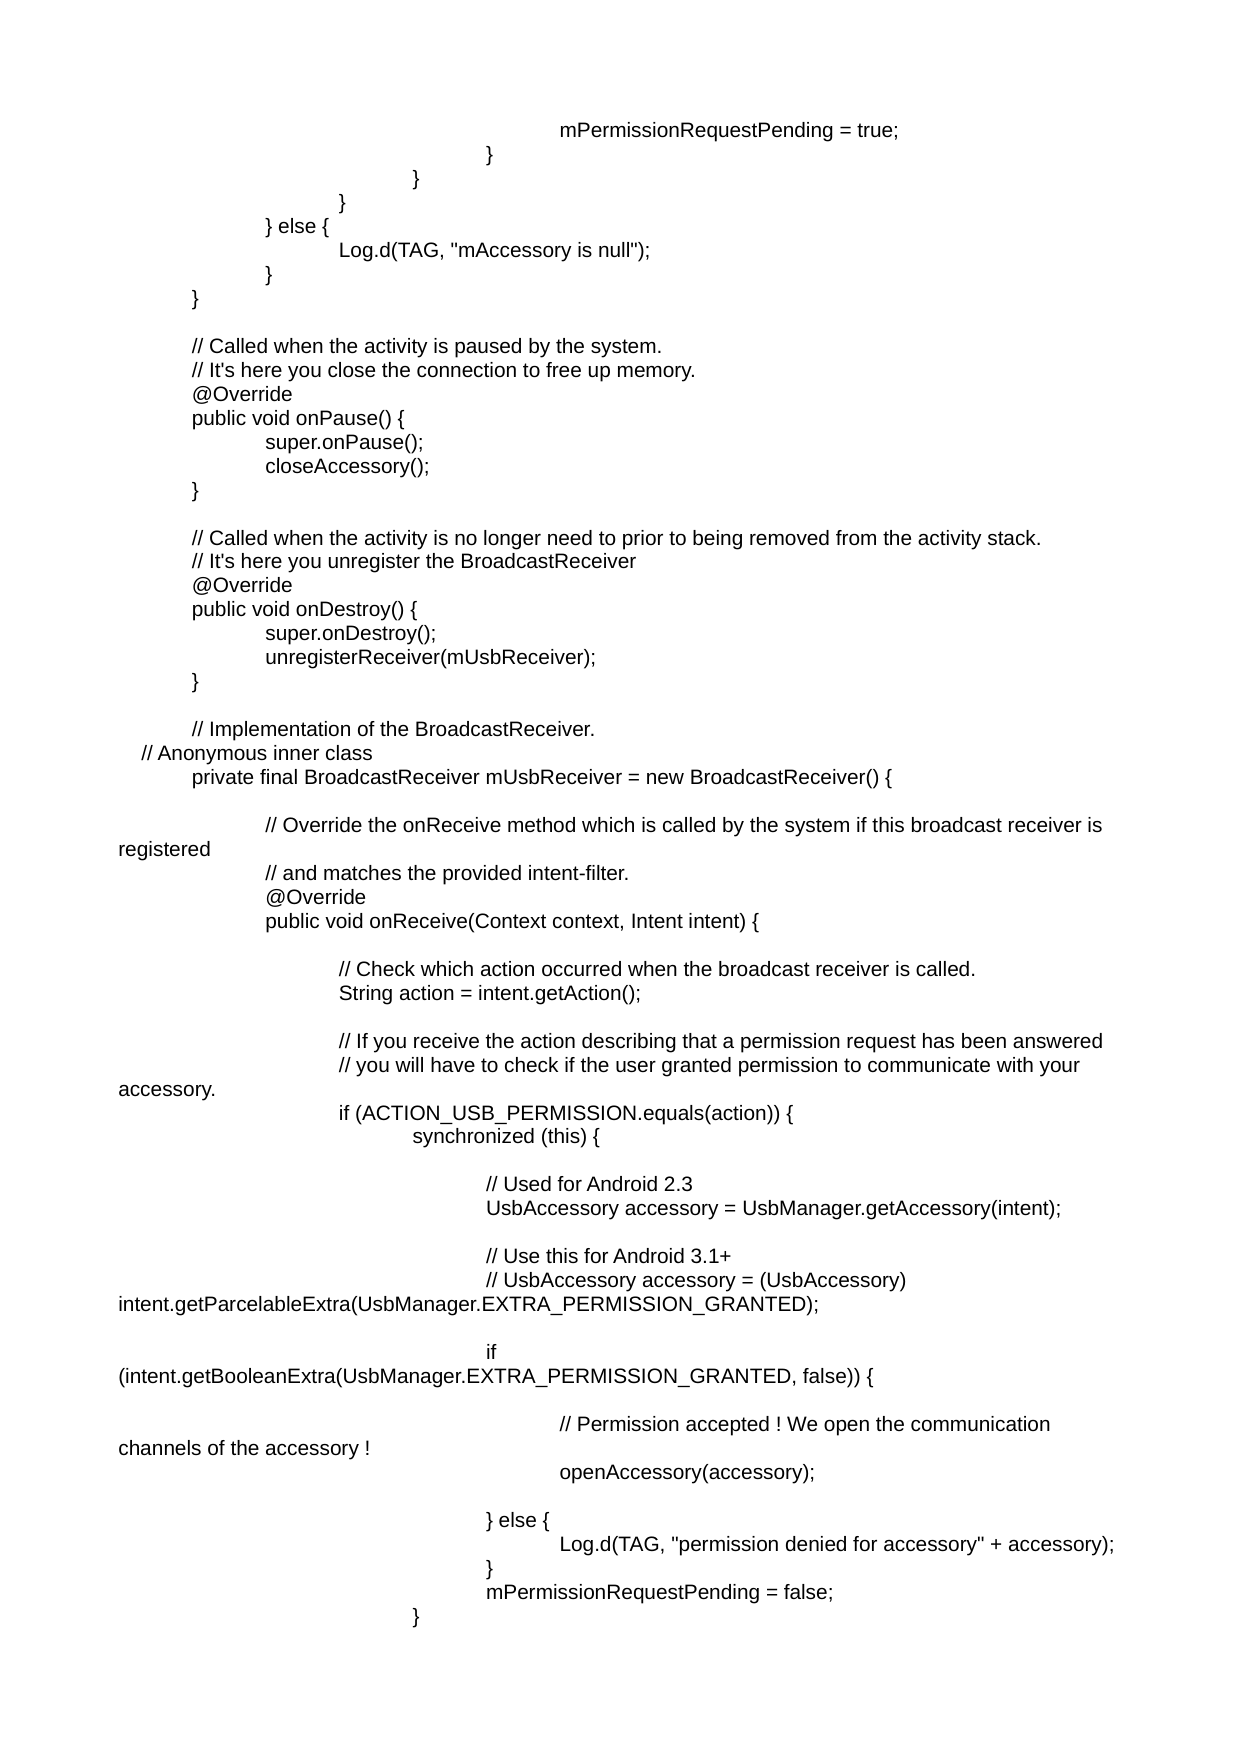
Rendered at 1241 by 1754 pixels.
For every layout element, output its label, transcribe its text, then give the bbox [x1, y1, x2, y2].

text String action = intent.getAction(); [118, 981, 1122, 1004]
text // Called when the activity is paused by the system. [118, 334, 1122, 358]
text } [118, 286, 1122, 310]
text UsbAccessory accessory = UsbManager.getAccessory(intent); [118, 1196, 1122, 1220]
text } else { [118, 1508, 1122, 1532]
text @Override [118, 885, 1122, 909]
text unregisterReceiver(mUsbReceiver); [118, 645, 1122, 669]
text if (intent.getBooleanExtra(UsbManager.EXTRA_PERMISSION_GRANTED, false)) { [118, 1340, 1122, 1388]
text // Override the onReceive method which is called by the system if this broadcast receiver is registered [118, 813, 1122, 861]
text // Implementation of the BroadcastReceiver. [118, 717, 1122, 741]
text public void onDestroy() { [118, 597, 1122, 621]
text if (ACTION_USB_PERMISSION.equals(action)) { [118, 1100, 1122, 1124]
text synchronized (this) { [118, 1124, 1122, 1148]
text closeAccessory(); [118, 453, 1122, 477]
text @Override [118, 573, 1122, 597]
text openAccessory(accessory); [118, 1460, 1122, 1484]
text } [118, 477, 1122, 501]
text Log.d(TAG, "permission denied for accessory" + accessory); [118, 1532, 1122, 1556]
text mPermissionRequestPending = false; [118, 1579, 1122, 1603]
text } [118, 262, 1122, 286]
text Log.d(TAG, "mAccessory is null"); [118, 238, 1122, 262]
text } [118, 1603, 1122, 1627]
text } [118, 1556, 1122, 1579]
text } [118, 166, 1122, 190]
text // and matches the provided intent-filter. [118, 861, 1122, 885]
text } [118, 142, 1122, 166]
text super.onDestroy(); [118, 621, 1122, 645]
text super.onPause(); [118, 429, 1122, 453]
text // Use this for Android 3.1+ [118, 1244, 1122, 1268]
text private final BroadcastReceiver mUsbReceiver = new BroadcastReceiver() { [118, 765, 1122, 789]
text // UsbAccessory accessory = (UsbAccessory) intent.getParcelableExtra(UsbManager.EXTRA_PERMISSION_GRANTED); [118, 1268, 1122, 1316]
text public void onPause() { [118, 406, 1122, 429]
text public void onReceive(Context context, Intent intent) { [118, 909, 1122, 933]
text // If you receive the action describing that a permission request has been answered [118, 1028, 1122, 1052]
text // It's here you unregister the BroadcastReceiver [118, 549, 1122, 573]
text // Check which action occurred when the broadcast receiver is called. [118, 957, 1122, 981]
text // Called when the activity is no longer need to prior to being removed from the activity stack. [118, 525, 1122, 549]
text // Permission accepted ! We open the communication channels of the accessory ! [118, 1412, 1122, 1460]
text } else { [118, 214, 1122, 238]
text // you will have to check if the user granted permission to communicate with your accessory. [118, 1052, 1122, 1100]
text // Anonymous inner class [118, 741, 1122, 765]
text @Override [118, 382, 1122, 406]
text // It's here you close the connection to free up memory. [118, 358, 1122, 382]
text mPermissionRequestPending = true; [118, 118, 1122, 142]
text } [118, 190, 1122, 214]
text } [118, 669, 1122, 693]
text // Used for Android 2.3 [118, 1172, 1122, 1196]
